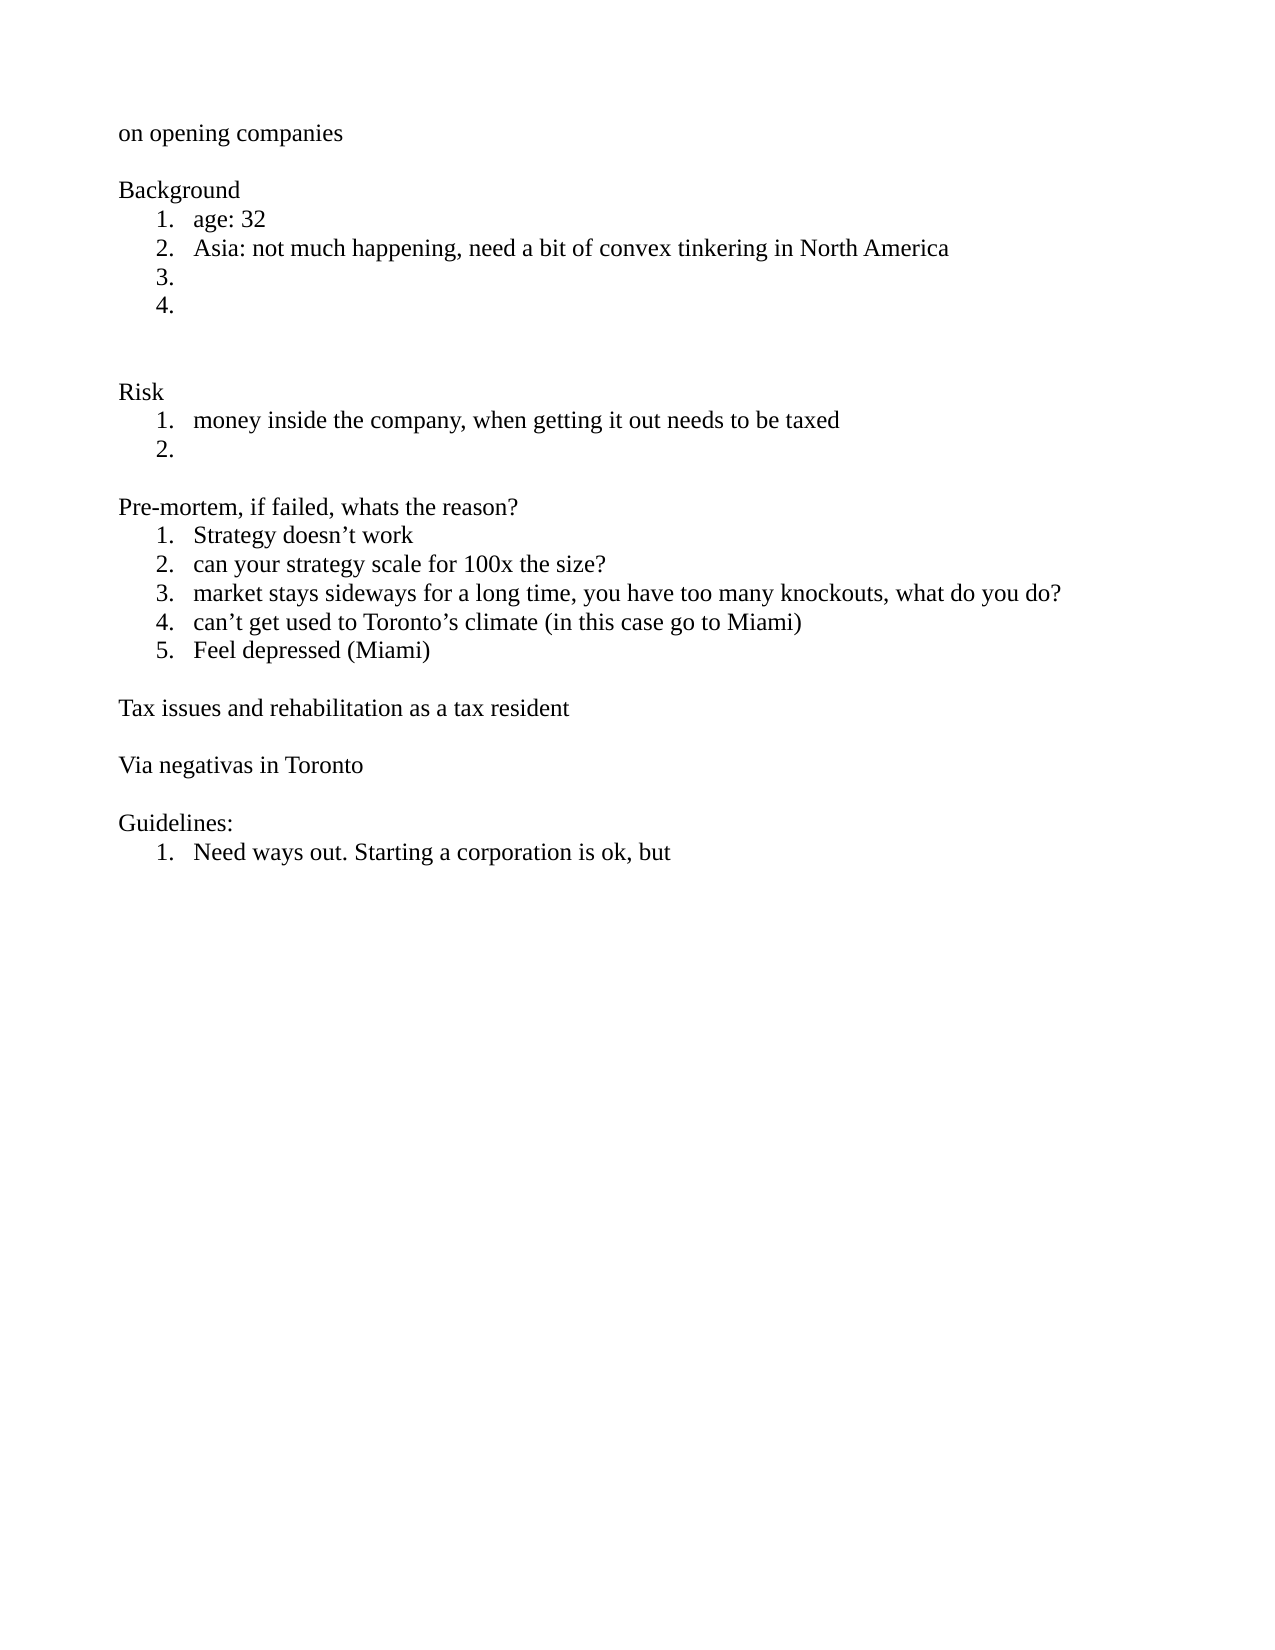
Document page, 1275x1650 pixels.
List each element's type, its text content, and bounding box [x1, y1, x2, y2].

text Pre-mortem, if failed, whats the reason? [118, 492, 1157, 521]
list can your strategy scale for 100x the size? [156, 549, 1157, 578]
list age: 32 [156, 204, 1157, 233]
text Guidelines: [118, 808, 1157, 837]
list market stays sideways for a long time, you have too many knockouts, what do you do? [156, 578, 1157, 607]
list can’t get used to Toronto’s climate (in this case go to Miami) [156, 607, 1157, 636]
list money inside the company, when getting it out needs to be taxed [156, 406, 1157, 434]
list Need ways out. Starting a corporation is ok, but [156, 837, 1157, 866]
text Risk [118, 377, 1157, 406]
text on opening companies [118, 118, 1157, 147]
list Strategy doesn’t work [156, 521, 1157, 549]
list Feel depressed (Miami) [156, 636, 1157, 664]
text Tax issues and rehabilitation as a tax resident [118, 693, 1157, 722]
list Asia: not much happening, need a bit of convex tinkering in North America [156, 233, 1157, 262]
text Background [118, 176, 1157, 204]
text Via negativas in Toronto [118, 751, 1157, 779]
